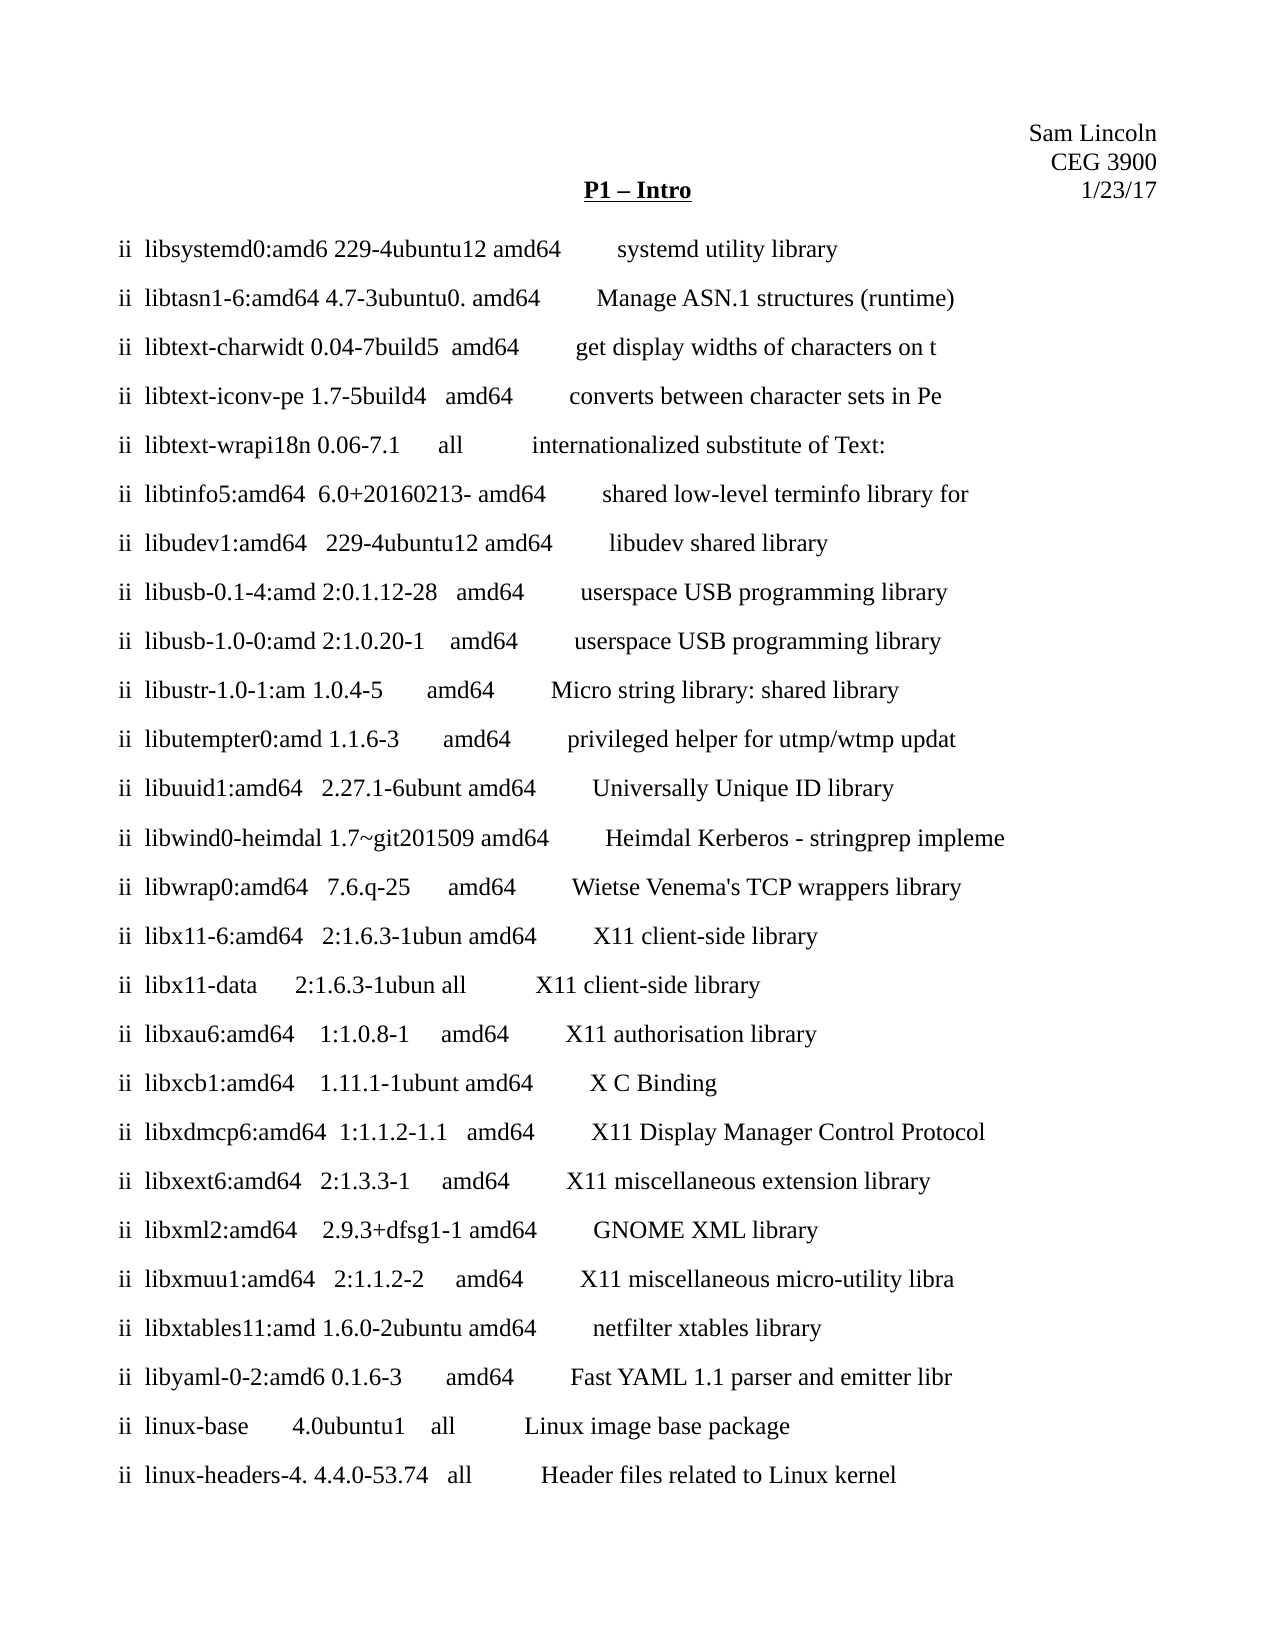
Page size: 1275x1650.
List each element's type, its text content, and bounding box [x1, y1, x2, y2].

text ii libxml2:amd64 2.9.3+dfsg1-1 amd64 GNOME XML library [118, 1215, 1157, 1244]
text ii libsystemd0:amd6 229-4ubuntu12 amd64 systemd utility library [118, 234, 1157, 263]
text ii libtext-charwidt 0.04-7build5 amd64 get display widths of characters on t [118, 332, 1157, 361]
text ii libxmuu1:amd64 2:1.1.2-2 amd64 X11 miscellaneous micro-utility libra [118, 1264, 1157, 1293]
text ii libuuid1:amd64 2.27.1-6ubunt amd64 Universally Unique ID library [118, 773, 1157, 802]
text ii libudev1:amd64 229-4ubuntu12 amd64 libudev shared library [118, 528, 1157, 557]
text ii libx11-6:amd64 2:1.6.3-1ubun amd64 X11 client-side library [118, 921, 1157, 949]
text ii linux-base 4.0ubuntu1 all Linux image base package [118, 1411, 1157, 1440]
text ii libtext-wrapi18n 0.06-7.1 all internationalized substitute of Text: [118, 430, 1157, 459]
text ii linux-headers-4. 4.4.0-53.74 all Header files related to Linux kernel [118, 1460, 1157, 1489]
text ii libtinfo5:amd64 6.0+20160213- amd64 shared low-level terminfo library for [118, 479, 1157, 508]
text ii libusb-1.0-0:amd 2:1.0.20-1 amd64 userspace USB programming library [118, 626, 1157, 655]
text ii libxext6:amd64 2:1.3.3-1 amd64 X11 miscellaneous extension library [118, 1166, 1157, 1195]
text ii libutempter0:amd 1.1.6-3 amd64 privileged helper for utmp/wtmp updat [118, 724, 1157, 753]
text ii libwind0-heimdal 1.7~git201509 amd64 Heimdal Kerberos - stringprep impleme [118, 823, 1157, 851]
text ii libusb-0.1-4:amd 2:0.1.12-28 amd64 userspace USB programming library [118, 577, 1157, 606]
text ii libwrap0:amd64 7.6.q-25 amd64 Wietse Venema's TCP wrappers library [118, 872, 1157, 900]
text ii libyaml-0-2:amd6 0.1.6-3 amd64 Fast YAML 1.1 parser and emitter libr [118, 1362, 1157, 1391]
text ii libxcb1:amd64 1.11.1-1ubunt amd64 X C Binding [118, 1068, 1157, 1097]
text ii libtext-iconv-pe 1.7-5build4 amd64 converts between character sets in Pe [118, 381, 1157, 410]
text ii libustr-1.0-1:am 1.0.4-5 amd64 Micro string library: shared library [118, 675, 1157, 704]
text ii libx11-data 2:1.6.3-1ubun all X11 client-side library [118, 970, 1157, 998]
text ii libxdmcp6:amd64 1:1.1.2-1.1 amd64 X11 Display Manager Control Protocol [118, 1117, 1157, 1146]
text ii libxtables11:amd 1.6.0-2ubuntu amd64 netfilter xtables library [118, 1313, 1157, 1342]
text ii libtasn1-6:amd64 4.7-3ubuntu0. amd64 Manage ASN.1 structures (runtime) [118, 283, 1157, 312]
text ii libxau6:amd64 1:1.0.8-1 amd64 X11 authorisation library [118, 1019, 1157, 1048]
